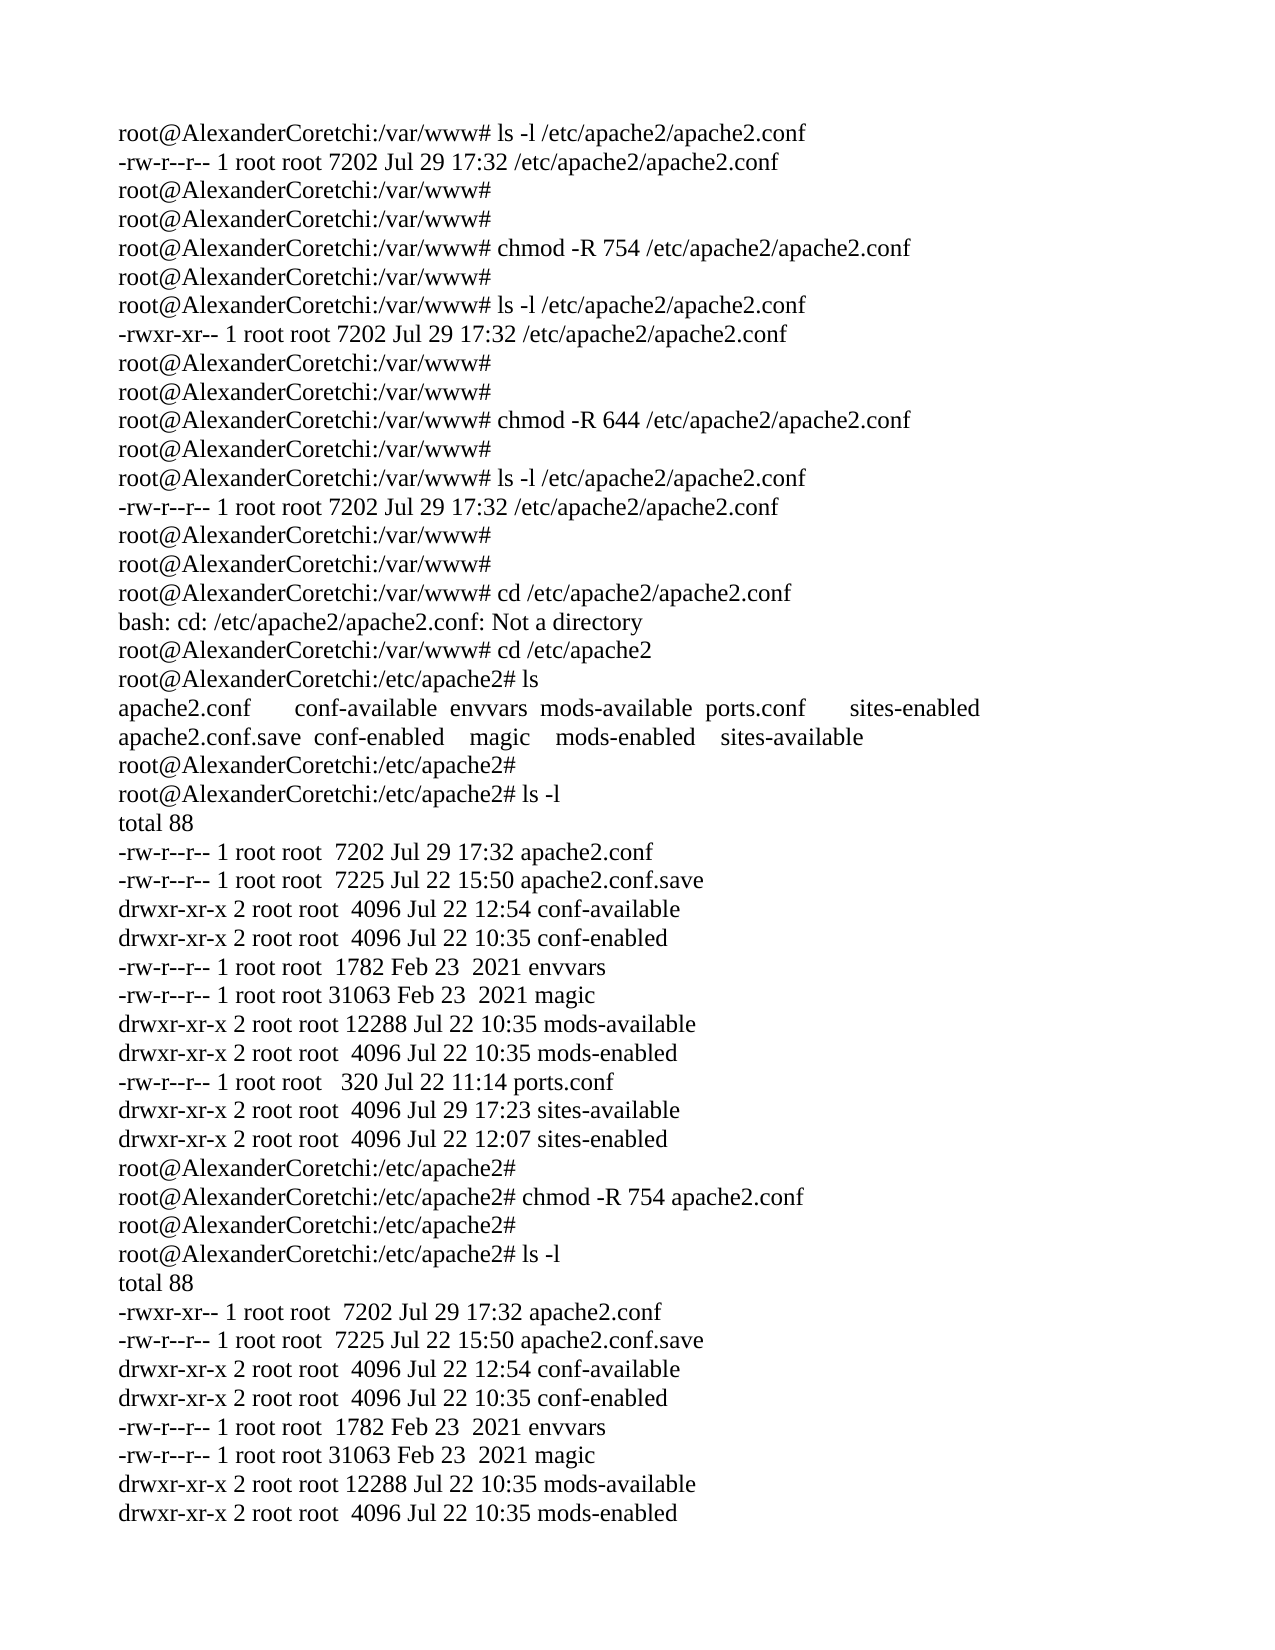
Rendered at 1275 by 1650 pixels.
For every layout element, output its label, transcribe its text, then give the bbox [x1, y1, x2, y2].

text root@AlexanderCoretchi:/var/www# [118, 348, 1157, 377]
text -rw-r--r-- 1 root root 7225 Jul 22 15:50 apache2.conf.save [118, 1326, 1157, 1354]
text -rw-r--r-- 1 root root 1782 Feb 23 2021 envvars [118, 952, 1157, 981]
text -rw-r--r-- 1 root root 7202 Jul 29 17:32 /etc/apache2/apache2.conf [118, 492, 1157, 521]
text root@AlexanderCoretchi:/etc/apache2# ls -l [118, 1239, 1157, 1268]
text total 88 [118, 1268, 1157, 1297]
text drwxr-xr-x 2 root root 4096 Jul 22 12:54 conf-available [118, 1354, 1157, 1383]
text -rw-r--r-- 1 root root 31063 Feb 23 2021 magic [118, 1441, 1157, 1469]
text -rw-r--r-- 1 root root 1782 Feb 23 2021 envvars [118, 1412, 1157, 1441]
text drwxr-xr-x 2 root root 4096 Jul 22 10:35 mods-enabled [118, 1498, 1157, 1527]
text drwxr-xr-x 2 root root 4096 Jul 22 10:35 mods-enabled [118, 1038, 1157, 1067]
text root@AlexanderCoretchi:/var/www# chmod -R 754 /etc/apache2/apache2.conf [118, 233, 1157, 262]
text -rw-r--r-- 1 root root 31063 Feb 23 2021 magic [118, 981, 1157, 1009]
text root@AlexanderCoretchi:/var/www# [118, 176, 1157, 204]
text drwxr-xr-x 2 root root 4096 Jul 22 10:35 conf-enabled [118, 923, 1157, 952]
text total 88 [118, 808, 1157, 837]
text root@AlexanderCoretchi:/var/www# [118, 521, 1157, 549]
text drwxr-xr-x 2 root root 12288 Jul 22 10:35 mods-available [118, 1009, 1157, 1038]
text root@AlexanderCoretchi:/etc/apache2# [118, 1211, 1157, 1239]
text root@AlexanderCoretchi:/var/www# cd /etc/apache2 [118, 636, 1157, 664]
text root@AlexanderCoretchi:/etc/apache2# ls -l [118, 779, 1157, 808]
text root@AlexanderCoretchi:/var/www# [118, 262, 1157, 291]
text root@AlexanderCoretchi:/var/www# cd /etc/apache2/apache2.conf [118, 578, 1157, 607]
text -rw-r--r-- 1 root root 320 Jul 22 11:14 ports.conf [118, 1067, 1157, 1096]
text bash: cd: /etc/apache2/apache2.conf: Not a directory [118, 607, 1157, 636]
text drwxr-xr-x 2 root root 4096 Jul 22 12:54 conf-available [118, 894, 1157, 923]
text root@AlexanderCoretchi:/var/www# [118, 204, 1157, 233]
text apache2.conf conf-available envvars mods-available ports.conf sites-enabled [118, 693, 1157, 722]
text -rwxr-xr-- 1 root root 7202 Jul 29 17:32 /etc/apache2/apache2.conf [118, 319, 1157, 348]
text root@AlexanderCoretchi:/etc/apache2# [118, 1153, 1157, 1182]
text drwxr-xr-x 2 root root 4096 Jul 29 17:23 sites-available [118, 1096, 1157, 1124]
text root@AlexanderCoretchi:/var/www# ls -l /etc/apache2/apache2.conf [118, 463, 1157, 492]
text root@AlexanderCoretchi:/var/www# [118, 434, 1157, 463]
text root@AlexanderCoretchi:/etc/apache2# chmod -R 754 apache2.conf [118, 1182, 1157, 1211]
text -rwxr-xr-- 1 root root 7202 Jul 29 17:32 apache2.conf [118, 1297, 1157, 1326]
text drwxr-xr-x 2 root root 4096 Jul 22 12:07 sites-enabled [118, 1124, 1157, 1153]
text root@AlexanderCoretchi:/etc/apache2# ls [118, 664, 1157, 693]
text root@AlexanderCoretchi:/var/www# chmod -R 644 /etc/apache2/apache2.conf [118, 406, 1157, 434]
text root@AlexanderCoretchi:/var/www# [118, 377, 1157, 406]
text -rw-r--r-- 1 root root 7202 Jul 29 17:32 apache2.conf [118, 837, 1157, 866]
text root@AlexanderCoretchi:/var/www# ls -l /etc/apache2/apache2.conf [118, 291, 1157, 319]
text -rw-r--r-- 1 root root 7225 Jul 22 15:50 apache2.conf.save [118, 866, 1157, 894]
text drwxr-xr-x 2 root root 12288 Jul 22 10:35 mods-available [118, 1469, 1157, 1498]
text apache2.conf.save conf-enabled magic mods-enabled sites-available [118, 722, 1157, 751]
text drwxr-xr-x 2 root root 4096 Jul 22 10:35 conf-enabled [118, 1383, 1157, 1412]
text -rw-r--r-- 1 root root 7202 Jul 29 17:32 /etc/apache2/apache2.conf [118, 147, 1157, 176]
text root@AlexanderCoretchi:/etc/apache2# [118, 751, 1157, 779]
text root@AlexanderCoretchi:/var/www# ls -l /etc/apache2/apache2.conf [118, 118, 1157, 147]
text root@AlexanderCoretchi:/var/www# [118, 549, 1157, 578]
